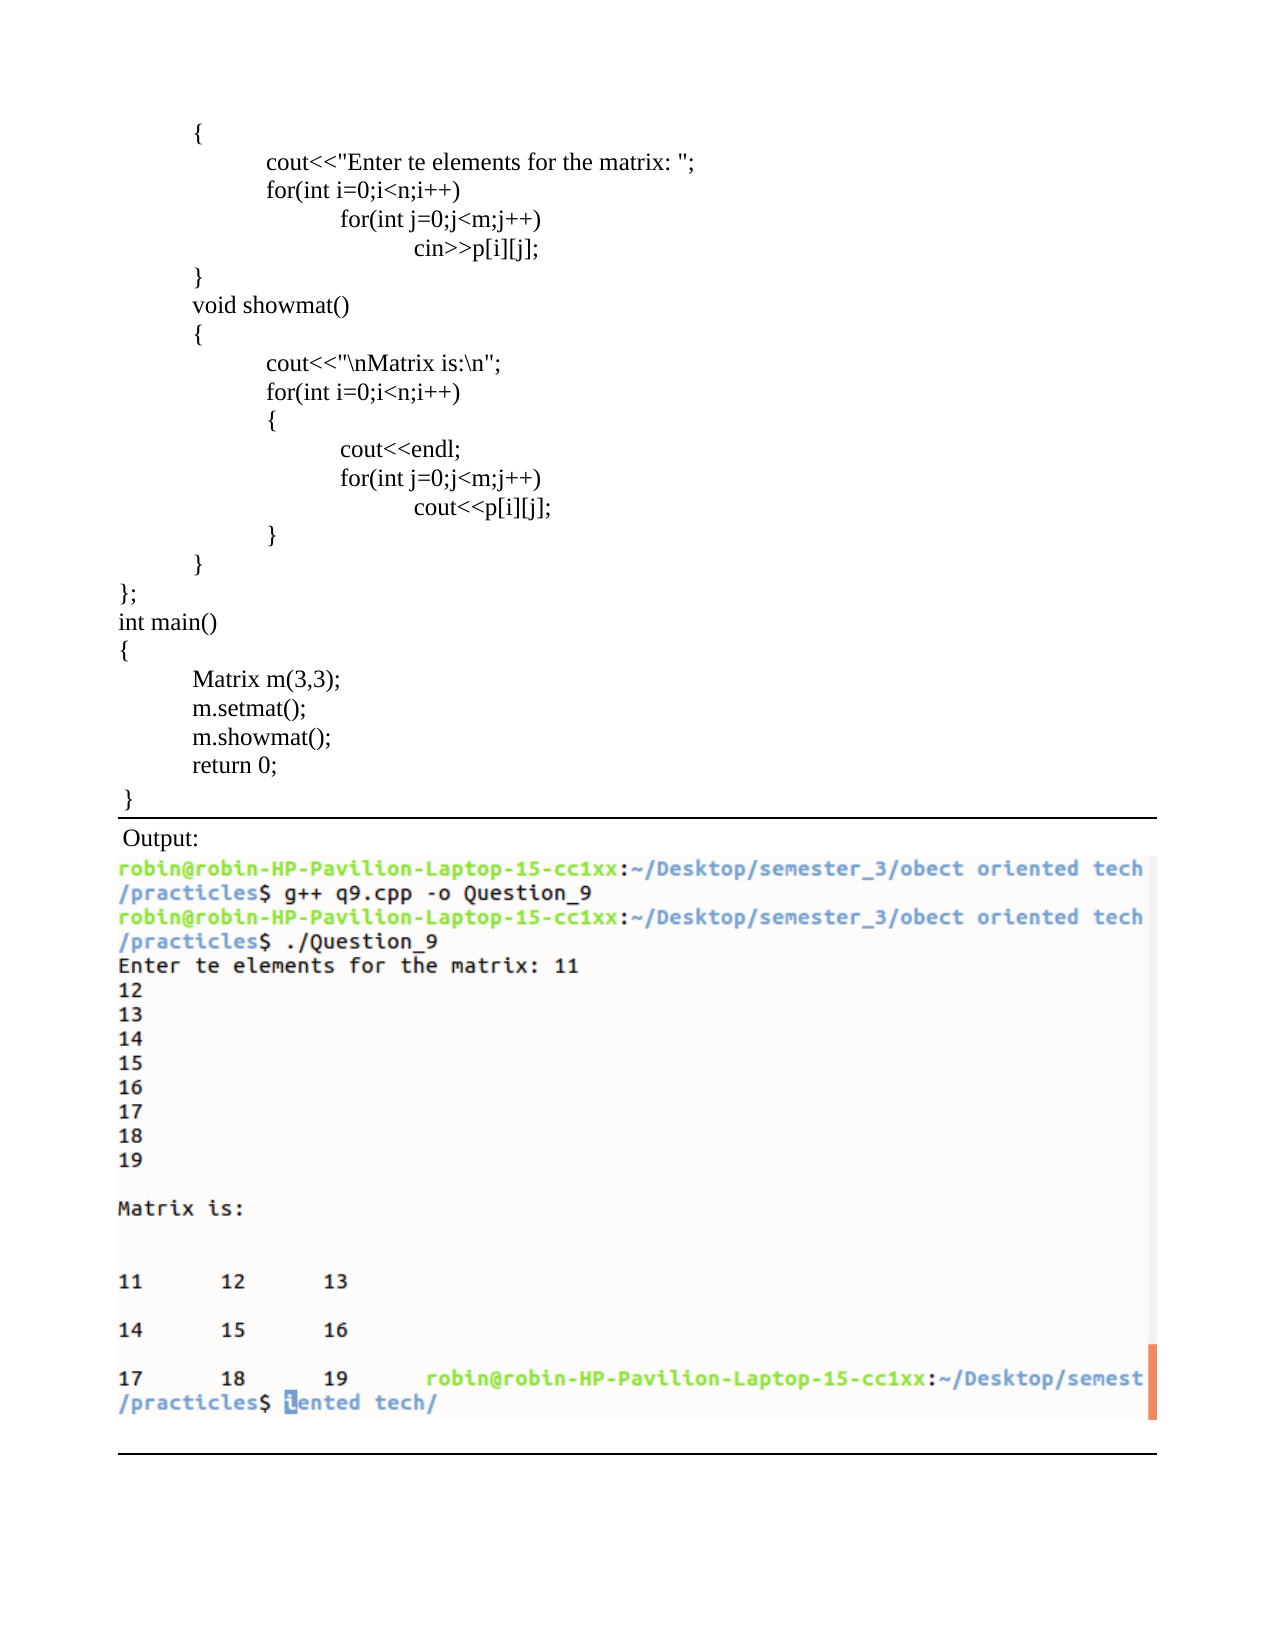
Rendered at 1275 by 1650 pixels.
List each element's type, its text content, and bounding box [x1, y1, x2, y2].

text { [118, 636, 1157, 664]
text } [118, 549, 1157, 578]
text { [118, 406, 1157, 434]
text { [118, 118, 1157, 147]
text for(int j=0;j<m;j++) [118, 463, 1157, 492]
text for(int i=0;i<n;i++) [118, 176, 1157, 204]
text cout<<endl; [118, 434, 1157, 463]
text cout<<"Enter te elements for the matrix: "; [118, 147, 1157, 176]
text return 0; [118, 751, 1157, 779]
picture [118, 856, 1157, 1420]
text cout<<"\nMatrix is:\n"; [118, 348, 1157, 377]
text Matrix m(3,3); [118, 664, 1157, 693]
text for(int i=0;i<n;i++) [118, 377, 1157, 406]
text int main() [118, 607, 1157, 636]
text }; [118, 578, 1157, 607]
text void showmat() [118, 291, 1157, 319]
text } [118, 779, 1157, 817]
text m.showmat(); [118, 722, 1157, 751]
text { [118, 319, 1157, 348]
text cout<<p[i][j]; [118, 492, 1157, 521]
text Output: [118, 819, 1157, 856]
text } [118, 262, 1157, 291]
text } [118, 521, 1157, 549]
text m.setmat(); [118, 693, 1157, 722]
text for(int j=0;j<m;j++) [118, 204, 1157, 233]
text cin>>p[i][j]; [118, 233, 1157, 262]
